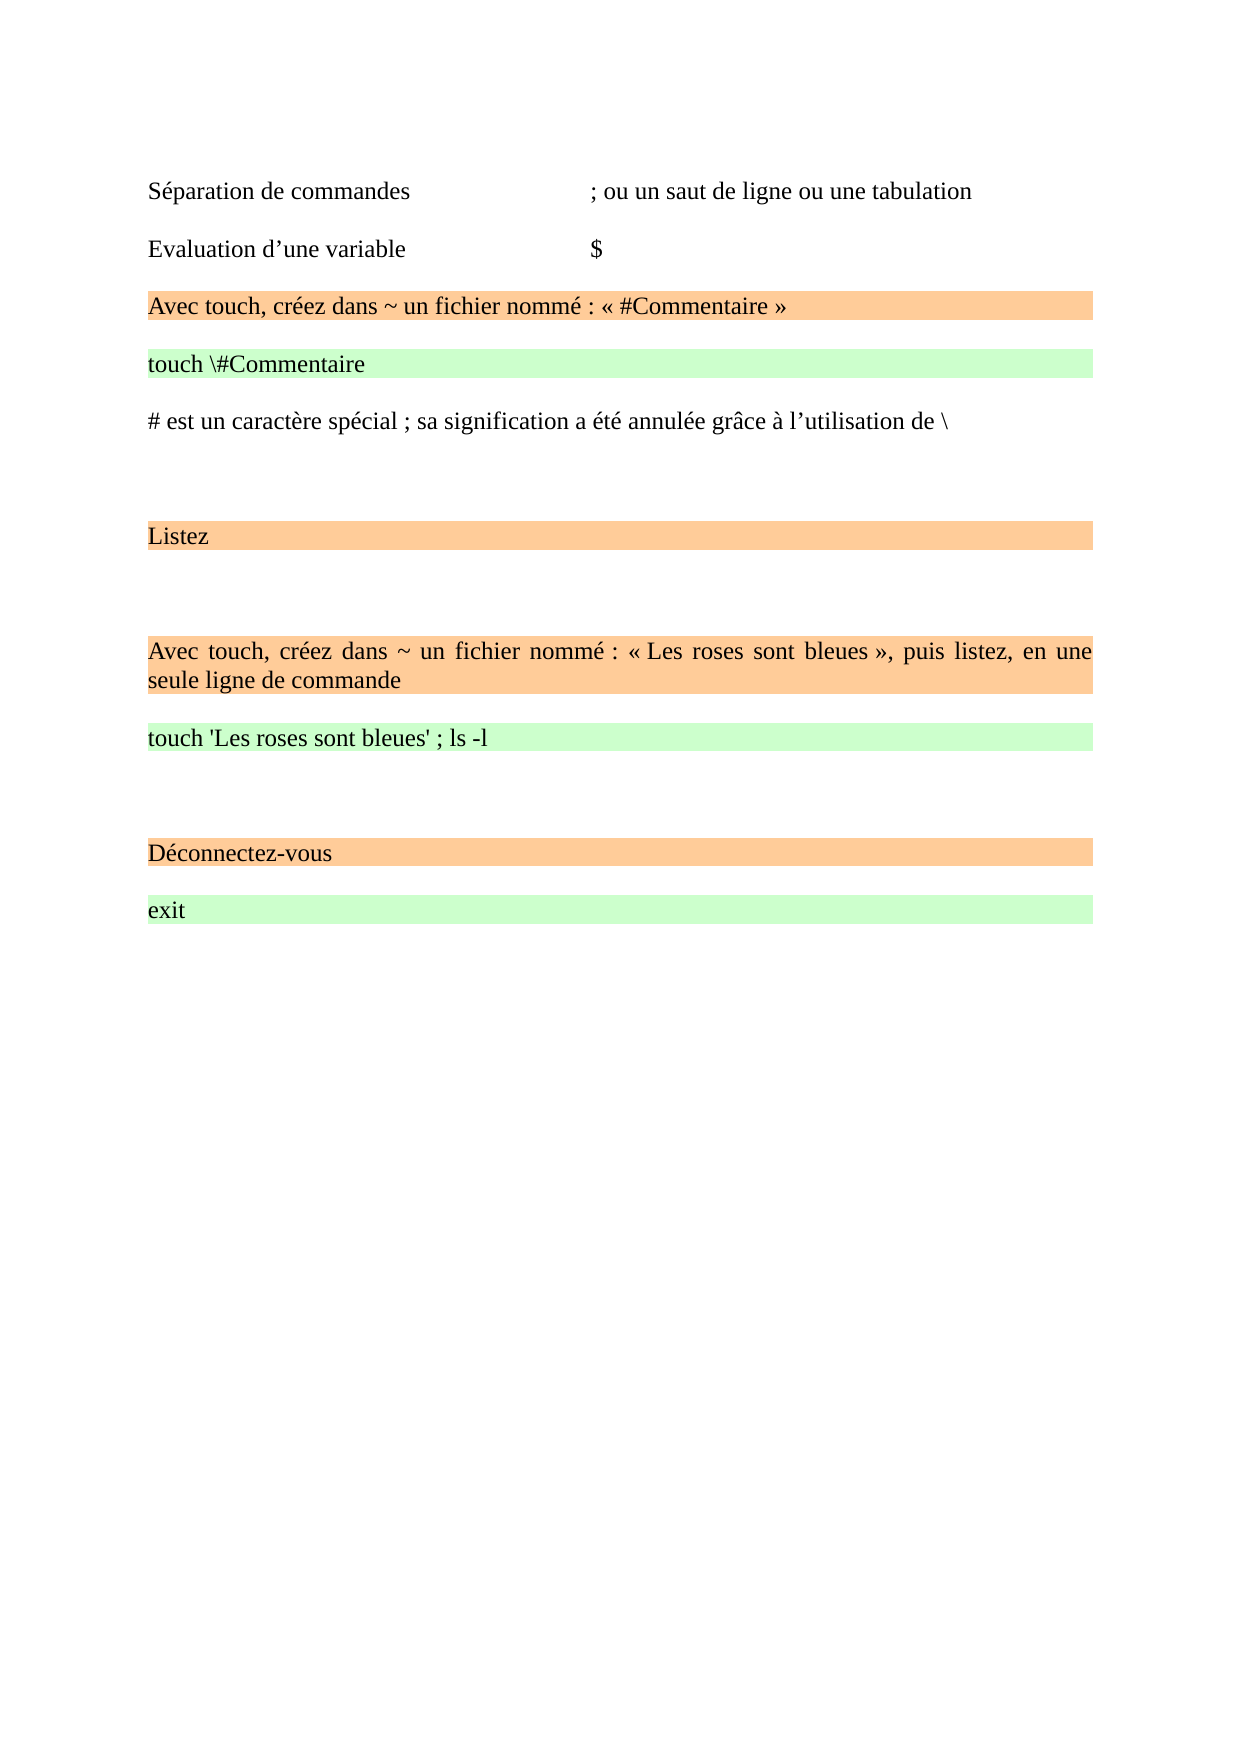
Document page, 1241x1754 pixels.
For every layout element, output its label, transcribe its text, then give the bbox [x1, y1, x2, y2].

text Séparation de commandes ; ou un saut de ligne ou une tabulation [148, 176, 1093, 205]
text exit [148, 895, 1093, 924]
text touch \#Commentaire [148, 349, 1093, 378]
text Avec touch, créez dans ~ un fichier nommé : « Les roses sont bleues », puis listez, en une seule ligne de commande [148, 636, 1093, 694]
text Evaluation d’une variable $ [148, 234, 1093, 263]
text Listez [148, 521, 1093, 550]
text touch 'Les roses sont bleues' ; ls -l [148, 723, 1093, 751]
text # est un caractère spécial ; sa signification a été annulée grâce à l’utilisation de \ [148, 406, 1093, 435]
text Déconnectez-vous [148, 838, 1093, 866]
text Avec touch, créez dans ~ un fichier nommé : « #Commentaire » [148, 291, 1093, 320]
